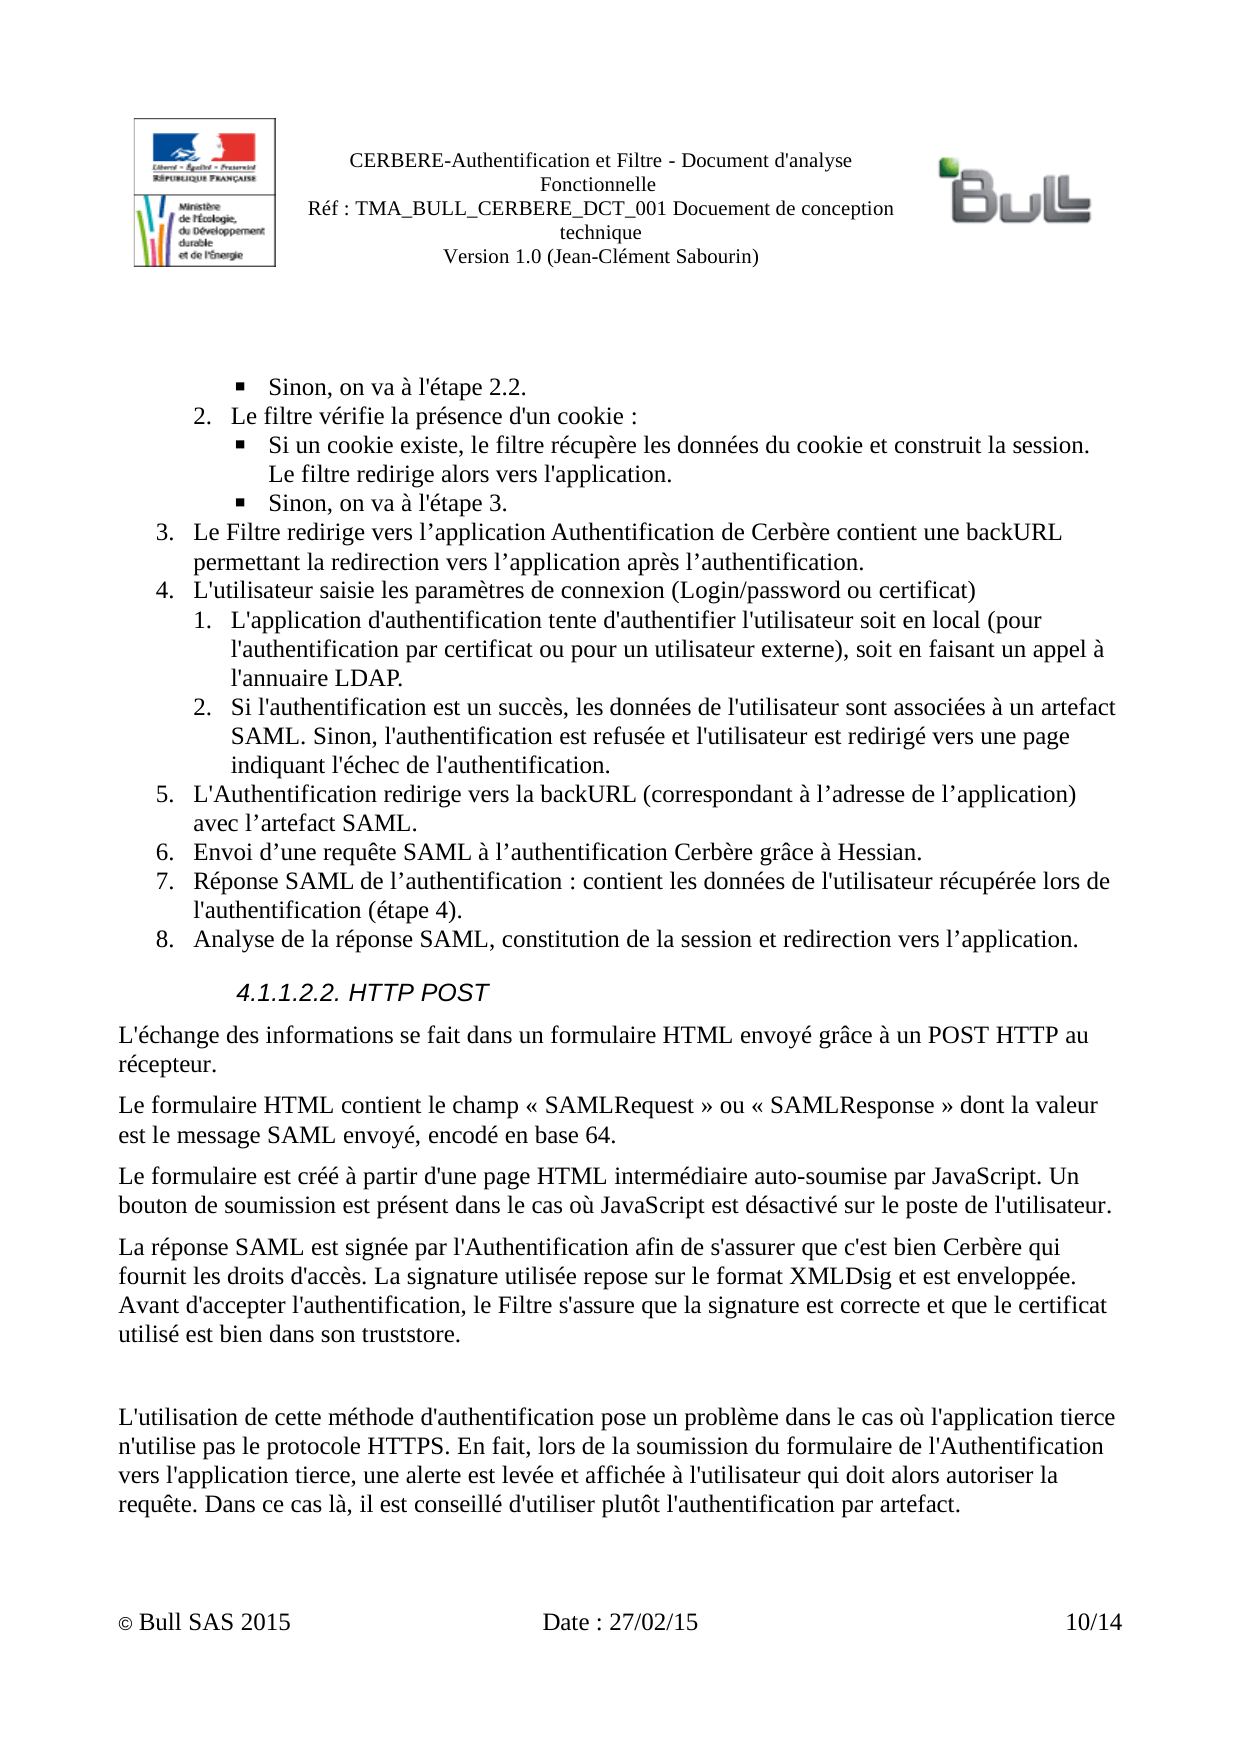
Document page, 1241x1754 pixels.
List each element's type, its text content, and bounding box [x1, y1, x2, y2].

picture [133, 118, 276, 267]
list Sinon, on va à l'étape 3. [231, 488, 1122, 517]
subtitle HTTP POST [236, 978, 1122, 1007]
text Le formulaire est créé à partir d'une page HTML intermédiaire auto-soumise par JavaScript. Un bouton de soumission est présent dans le cas où JavaScript est désactivé sur le poste de l'utilisateur. [118, 1161, 1122, 1219]
list Envoi d’une requête SAML à l’authentification Cerbère grâce à Hessian. [156, 837, 1122, 866]
text L'utilisation de cette méthode d'authentification pose un problème dans le cas où l'application tierce n'utilise pas le protocole HTTPS. En fait, lors de la soumission du formulaire de l'Authentification vers l'application tierce, une alerte est levée et affichée à l'utilisateur qui doit alors autoriser la requête. Dans ce cas là, il est conseillé d'utiliser plutôt l'authentification par artefact. [118, 1402, 1122, 1518]
list Sinon, on va à l'étape 2.2. [231, 372, 1122, 401]
list Le Filtre redirige vers l’application Authentification de Cerbère contient une backURL permettant la redirection vers l’application après l’authentification. [156, 517, 1122, 575]
picture [932, 150, 1100, 232]
list Analyse de la réponse SAML, constitution de la session et redirection vers l’application. [156, 924, 1122, 953]
list L'application d'authentification tente d'authentifier l'utilisateur soit en local (pour l'authentification par certificat ou pour un utilisateur externe), soit en faisant un appel à l'annuaire LDAP. [193, 604, 1122, 692]
list L'Authentification redirige vers la backURL (correspondant à l’adresse de l’application) avec l’artefact SAML. [156, 779, 1122, 837]
list Si l'authentification est un succès, les données de l'utilisateur sont associées à un artefact SAML. Sinon, l'authentification est refusée et l'utilisateur est redirigé vers une page indiquant l'échec de l'authentification. [193, 692, 1122, 779]
list L'utilisateur saisie les paramètres de connexion (Login/password ou certificat) [156, 575, 1122, 604]
text Le formulaire HTML contient le champ « SAMLRequest » ou « SAMLResponse » dont la valeur est le message SAML envoyé, encodé en base 64. [118, 1090, 1122, 1148]
text La réponse SAML est signée par l'Authentification afin de s'assurer que c'est bien Cerbère qui fournit les droits d'accès. La signature utilisée repose sur le format XMLDsig et est enveloppée. Avant d'accepter l'authentification, le Filtre s'assure que la signature est correcte et que le certificat utilisé est bien dans son truststore. [118, 1232, 1122, 1348]
list Si un cookie existe, le filtre récupère les données du cookie et construit la session. Le filtre redirige alors vers l'application. [231, 430, 1122, 488]
list Réponse SAML de l’authentification : contient les données de l'utilisateur récupérée lors de l'authentification (étape 4). [156, 866, 1122, 924]
text L'échange des informations se fait dans un formulaire HTML envoyé grâce à un POST HTTP au récepteur. [118, 1020, 1122, 1078]
list Le filtre vérifie la présence d'un cookie : [193, 401, 1122, 430]
